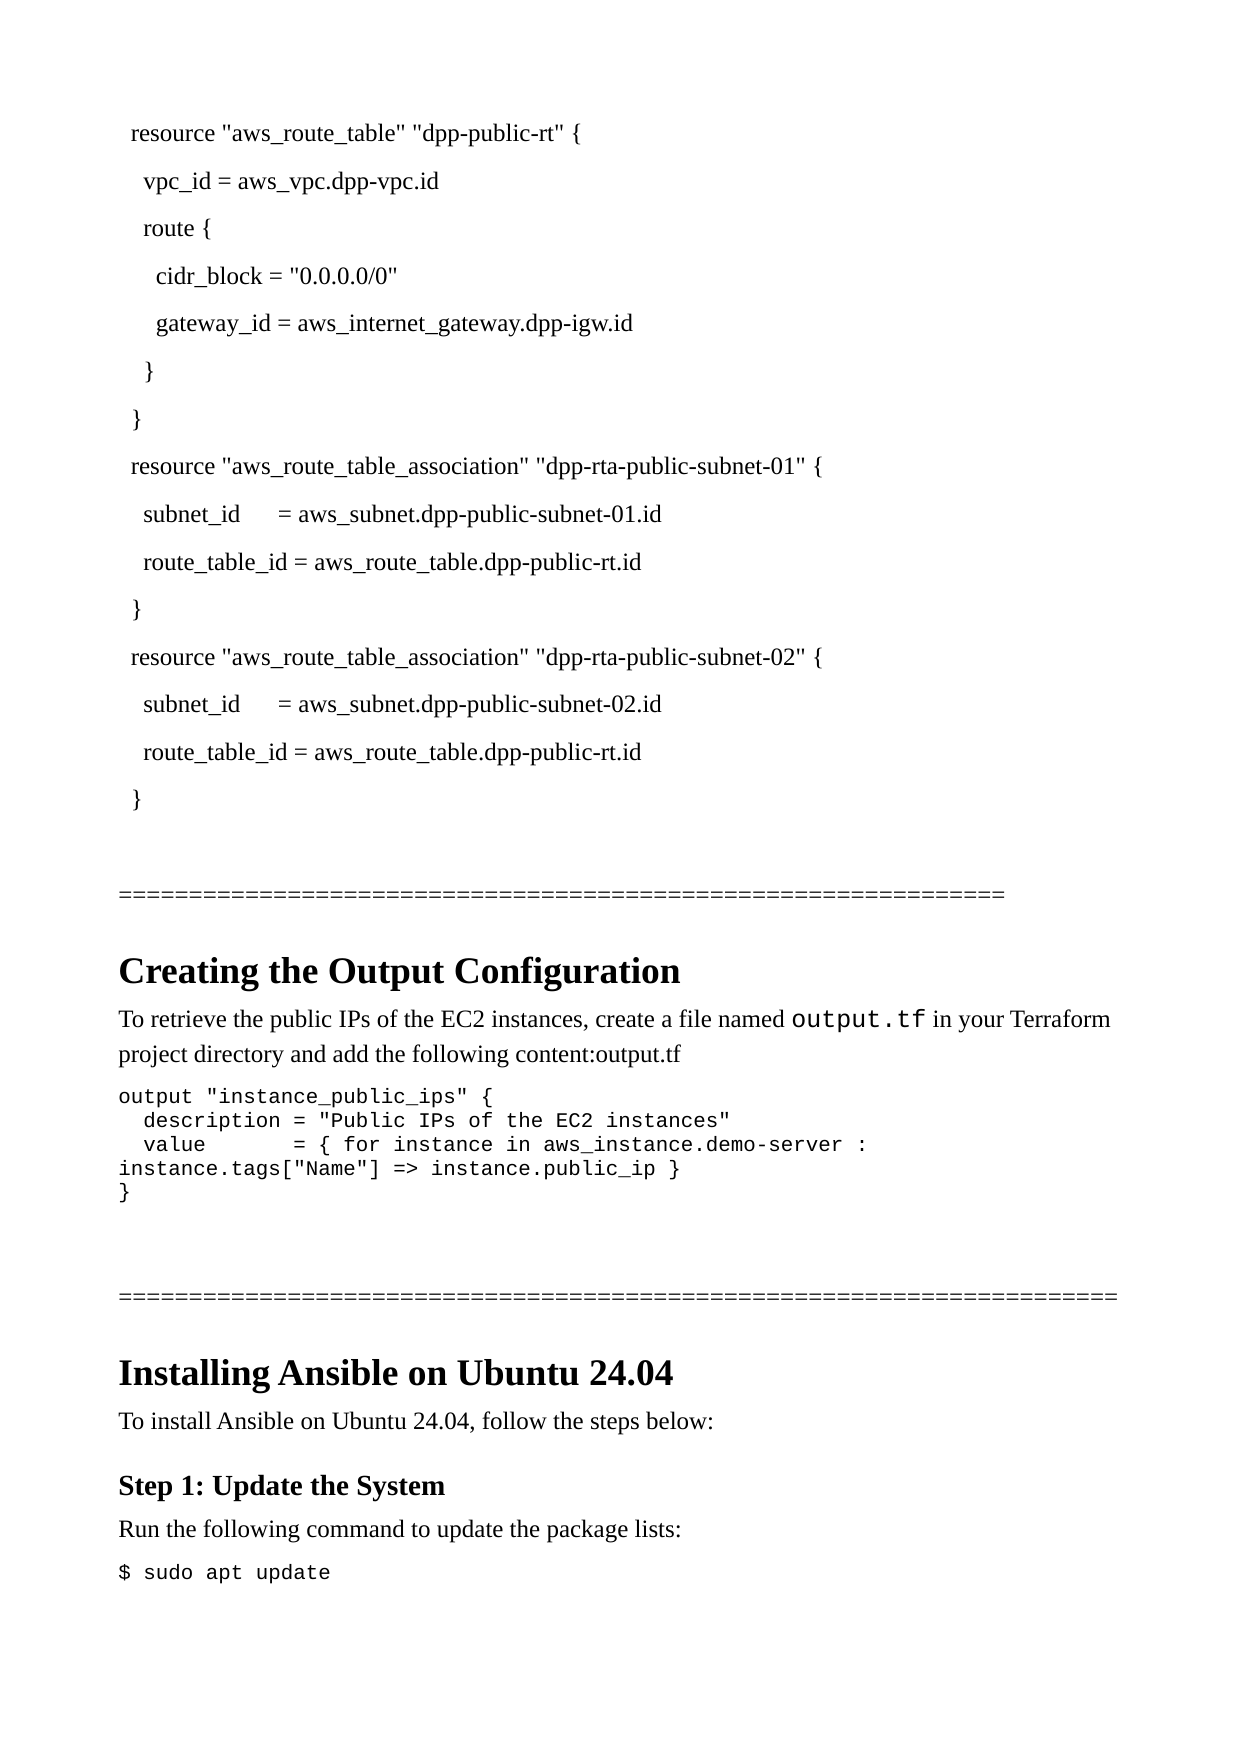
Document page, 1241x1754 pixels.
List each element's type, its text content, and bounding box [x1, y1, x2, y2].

text ======================================================================= [118, 1282, 1122, 1311]
subtitle Step 1: Update the System [118, 1468, 1122, 1502]
text gateway_id = aws_internet_gateway.dpp-igw.id [118, 308, 1122, 337]
text value = { for instance in aws_instance.demo-server : instance.tags["Name"] => instance.public_ip } [118, 1134, 1122, 1181]
text } [118, 404, 1122, 432]
text =============================================================== [118, 880, 1122, 908]
text To retrieve the public IPs of the EC2 instances, create a file named output.tf in your Terraform project directory and add the following content:output.tf [118, 1004, 1122, 1068]
text resource "aws_route_table_association" "dpp-rta-public-subnet-02" { [118, 642, 1122, 671]
text resource "aws_route_table" "dpp-public-rt" { [118, 118, 1122, 147]
text } [118, 1181, 1122, 1205]
text description = "Public IPs of the EC2 instances" [118, 1110, 1122, 1134]
text resource "aws_route_table_association" "dpp-rta-public-subnet-01" { [118, 451, 1122, 480]
text $ sudo apt update [118, 1562, 1122, 1585]
subtitle Installing Ansible on Ubuntu 24.04 [118, 1350, 1122, 1393]
text cidr_block = "0.0.0.0/0" [118, 261, 1122, 290]
text } [118, 356, 1122, 385]
text subnet_id = aws_subnet.dpp-public-subnet-01.id [118, 499, 1122, 528]
text To install Ansible on Ubuntu 24.04, follow the steps below: [118, 1406, 1122, 1435]
text route_table_id = aws_route_table.dpp-public-rt.id [118, 547, 1122, 575]
text output "instance_public_ips" { [118, 1087, 1122, 1110]
text Run the following command to update the package lists: [118, 1514, 1122, 1543]
subtitle Creating the Output Configuration [118, 948, 1122, 991]
text subnet_id = aws_subnet.dpp-public-subnet-02.id [118, 689, 1122, 718]
text } [118, 784, 1122, 813]
text } [118, 594, 1122, 623]
text route_table_id = aws_route_table.dpp-public-rt.id [118, 737, 1122, 766]
text route { [118, 213, 1122, 242]
text vpc_id = aws_vpc.dpp-vpc.id [118, 166, 1122, 194]
